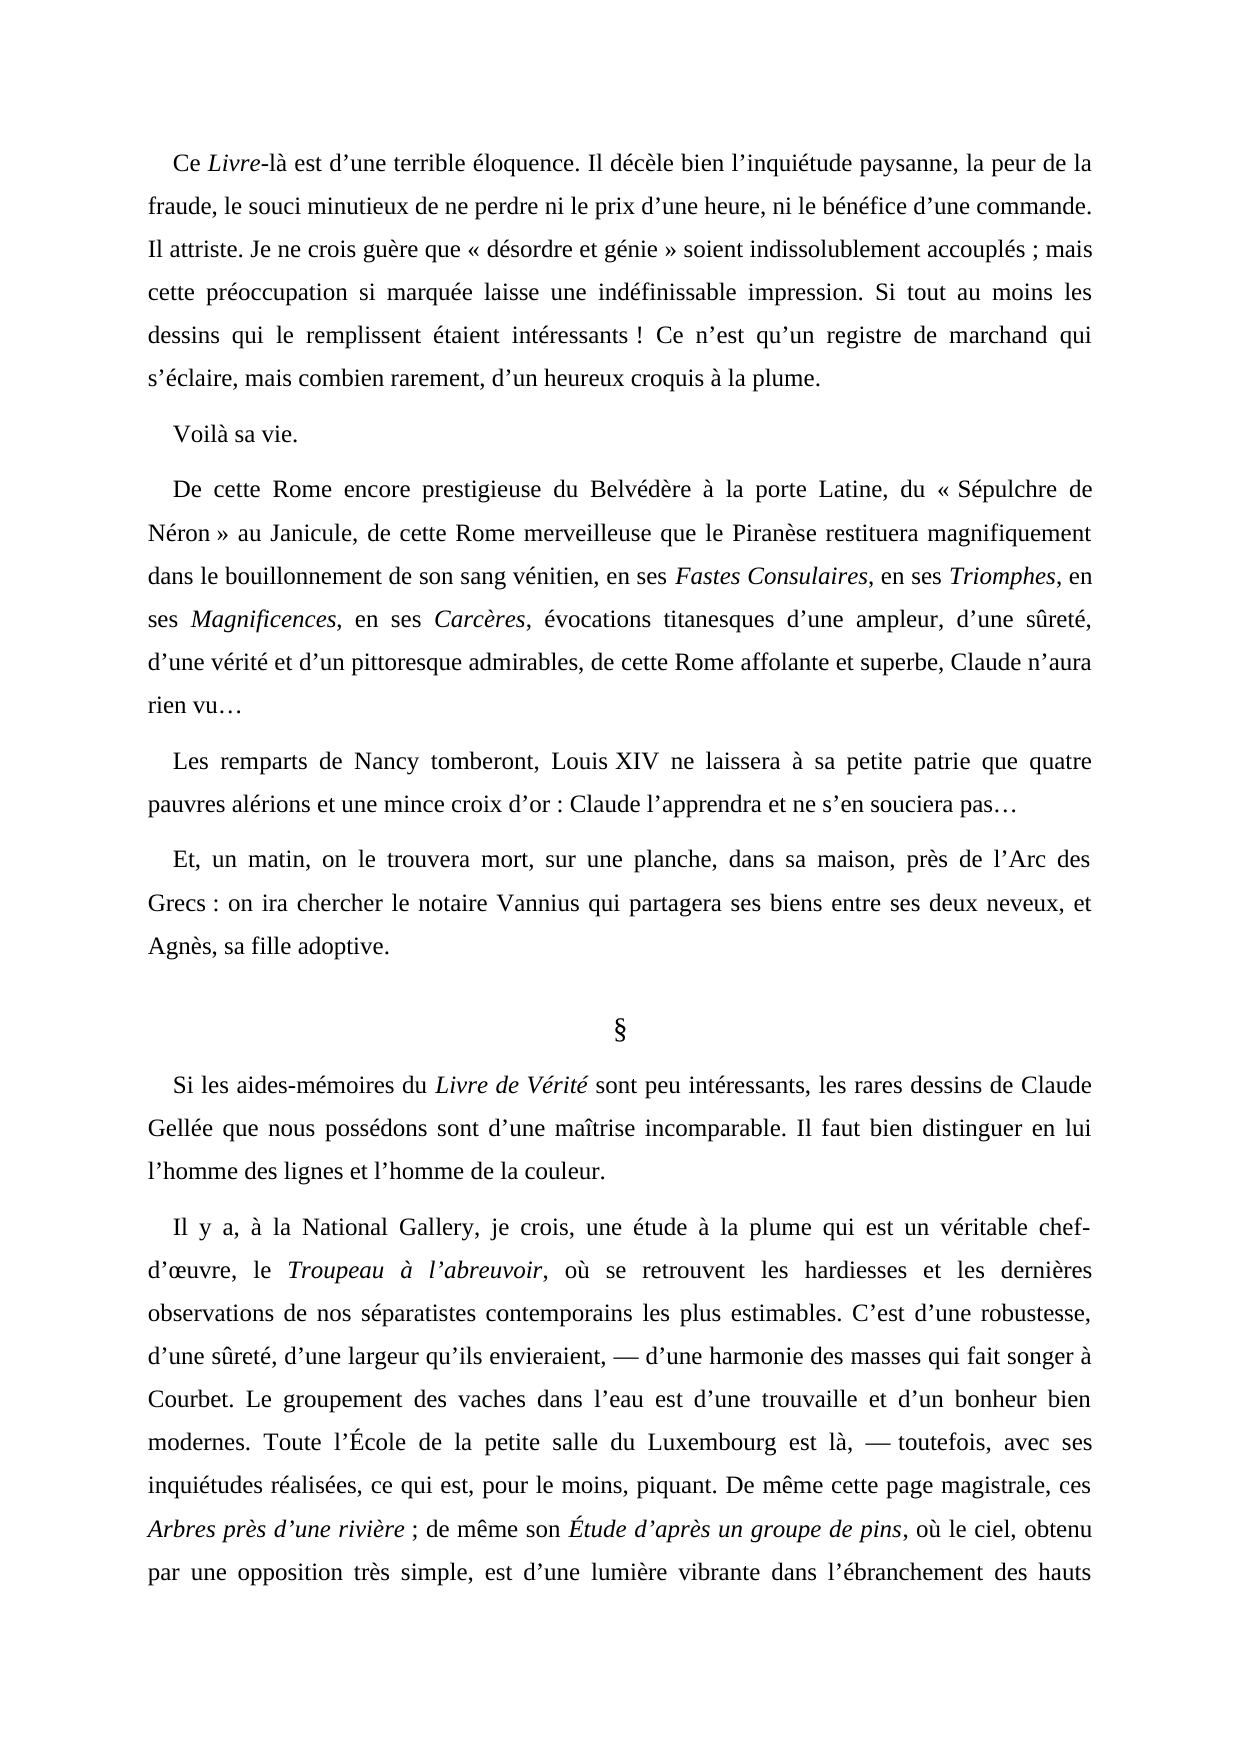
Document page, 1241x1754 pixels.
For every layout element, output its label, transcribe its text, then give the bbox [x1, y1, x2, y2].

text Si les aides-mémoires du Livre de Vérité sont peu intéressants, les rares dessins de Claude Gellée que nous possédons sont d’une maîtrise incomparable. Il faut bien distinguer en lui l’homme des lignes et l’homme de la couleur. [148, 1070, 1093, 1185]
text De cette Rome encore prestigieuse du Belvédère à la porte Latine, du « Sépulchre de Néron » au Janicule, de cette Rome merveilleuse que le Piranèse restituera magnifiquement dans le bouillonnement de son sang vénitien, en ses Fastes Consulaires, en ses Triomphes, en ses Magnificences, en ses Carcères, évocations titanesques d’une ampleur, d’une sûreté, d’une vérité et d’un pittoresque admirables, de cette Rome affolante et superbe, Claude n’aura rien vu… [148, 474, 1093, 719]
text § [148, 1011, 1093, 1045]
text Et, un matin, on le trouvera mort, sur une planche, dans sa maison, près de l’Arc des Grecs : on ira chercher le notaire Vannius qui partagera ses biens entre ses deux neveux, et Agnès, sa fille adoptive. [148, 844, 1093, 959]
text Les remparts de Nancy tomberont, Louis XIV ne laissera à sa petite patrie que quatre pauvres alérions et une mince croix d’or : Claude l’apprendra et ne s’en souciera pas… [148, 746, 1093, 818]
text Ce Livre-là est d’une terrible éloquence. Il décèle bien l’inquiétude paysanne, la peur de la fraude, le souci minutieux de ne perdre ni le prix d’une heure, ni le bénéfice d’une commande. Il attriste. Je ne crois guère que « désordre et génie » soient indissolublement accouplés ; mais cette préoccupation si marquée laisse une indéfinissable impression. Si tout au moins les dessins qui le remplissent étaient intéressants ! Ce n’est qu’un registre de marchand qui s’éclaire, mais combien rarement, d’un heureux croquis à la plume. [148, 148, 1093, 392]
text Il y a, à la National Gallery, je crois, une étude à la plume qui est un véritable chef-d’œuvre, le Troupeau à l’abreuvoir, où se retrouvent les hardiesses et les dernières observations de nos séparatistes contemporains les plus estimables. C’est d’une robustesse, d’une sûreté, d’une largeur qu’ils envieraient, — d’une harmonie des masses qui fait songer à Courbet. Le groupement des vaches dans l’eau est d’une trouvaille et d’un bonheur bien modernes. Toute l’École de la petite salle du Luxembourg est là, — toutefois, avec ses inquiétudes réalisées, ce qui est, pour le moins, piquant. De même cette page magistrale, ces Arbres près d’une rivière ; de même son Étude d’après un groupe de pins, où le ciel, obtenu par une opposition très simple, est d’une lumière vibrante dans l’ébranchement des hauts [148, 1212, 1093, 1586]
text Voilà sa vie. [148, 419, 1093, 448]
